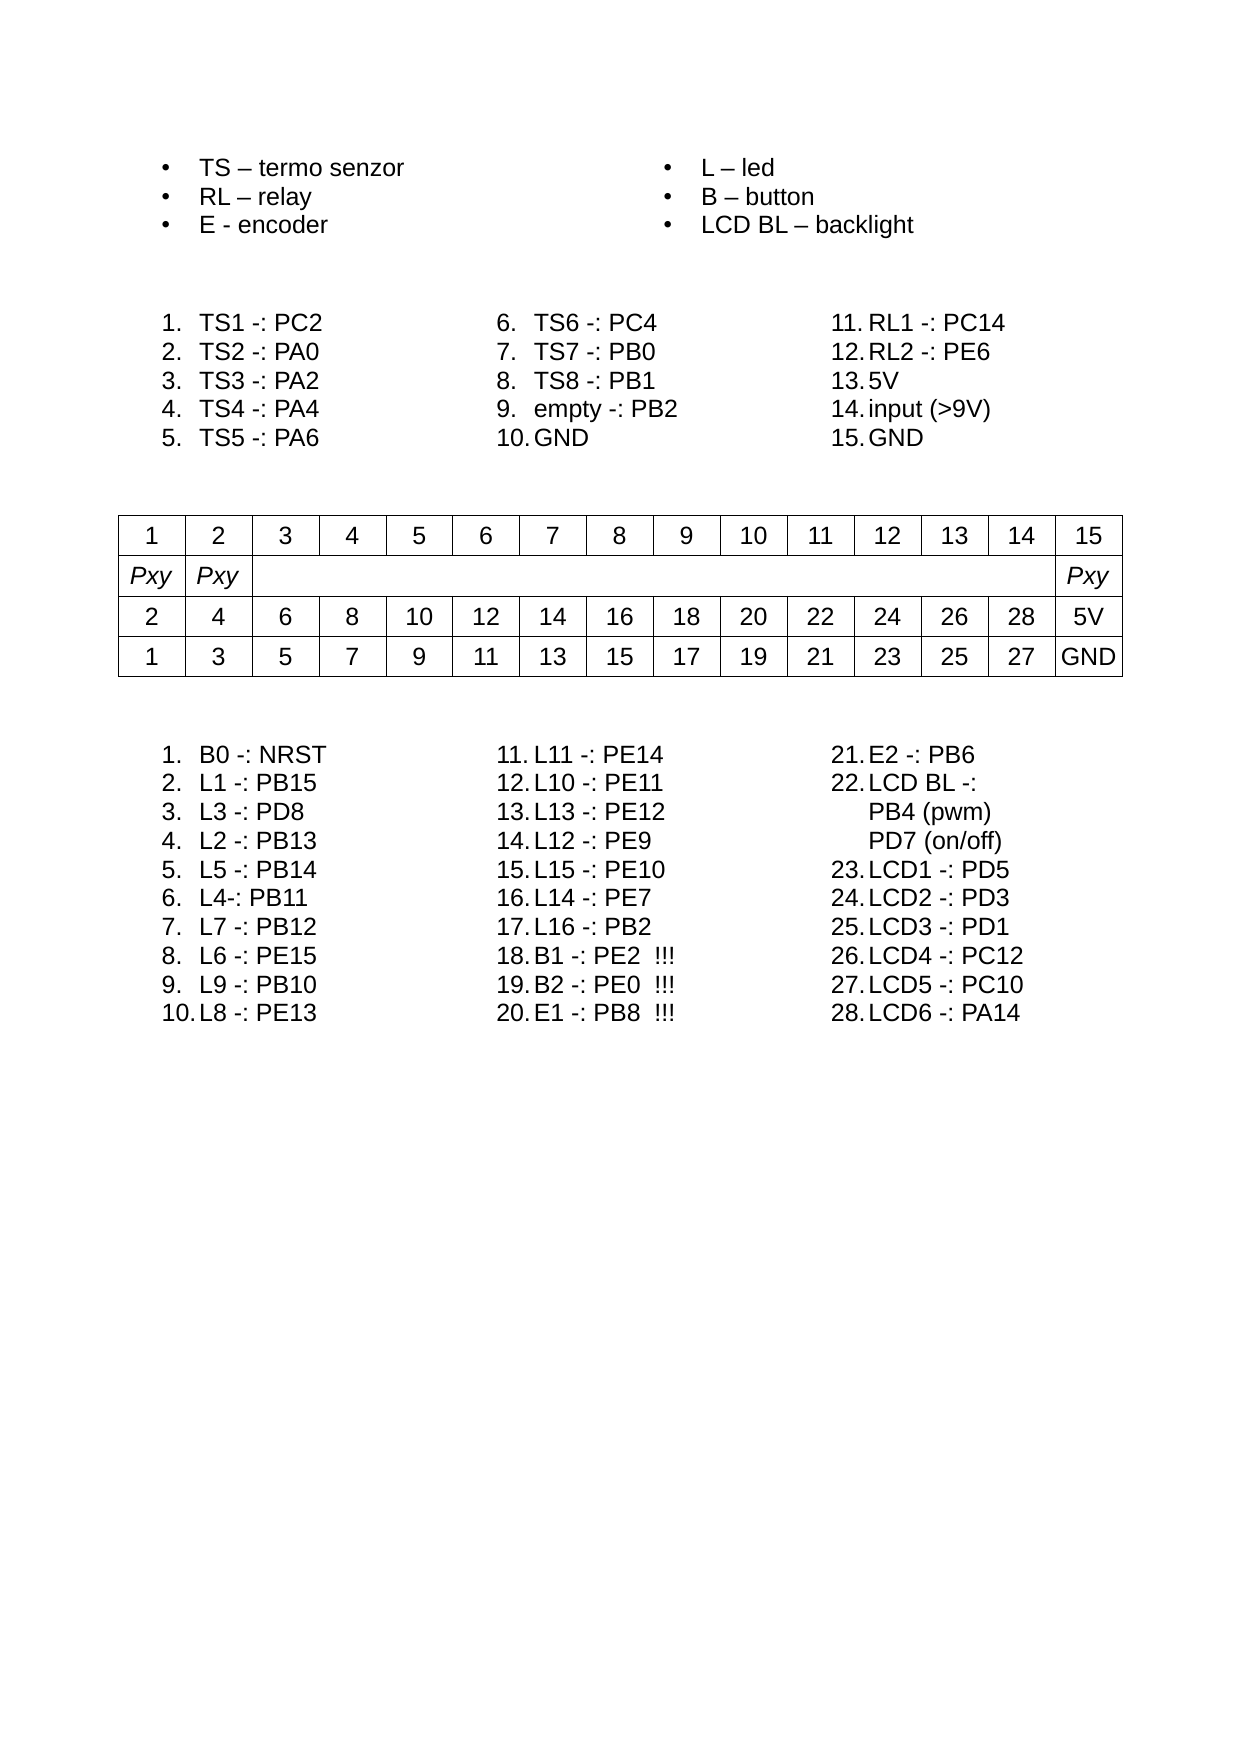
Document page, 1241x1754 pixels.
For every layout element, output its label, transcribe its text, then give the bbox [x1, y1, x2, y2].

table_header 9 [654, 516, 720, 555]
table_cell 10 [387, 597, 452, 636]
table_cell 8 [320, 597, 386, 636]
table_header 10 [721, 516, 787, 555]
table_header 4 [320, 516, 386, 555]
table_header 8 [587, 516, 653, 555]
table_cell Pxy [186, 556, 252, 596]
table_header 7 [520, 516, 586, 555]
table_header 1 [119, 516, 185, 555]
table_cell 6 [253, 597, 319, 636]
table_cell 15 [587, 637, 653, 676]
table_cell 17 [654, 637, 720, 676]
table_cell 9 [387, 637, 452, 676]
table_cell Pxy [119, 556, 185, 596]
table_cell 13 [520, 637, 586, 676]
table_header 5 [387, 516, 452, 555]
table_cell 11 [453, 637, 519, 676]
table_header TS6 -: PC4 TS7 -: PB0 TS8 -: PB1 empty -: PB2 GND [453, 303, 787, 458]
table_header TS1 -: PC2 TS2 -: PA0 TS3 -: PA2 TS4 -: PA4 TS5 -: PA6 [118, 303, 453, 458]
table_header 3 [253, 516, 319, 555]
table_cell 3 [186, 637, 252, 676]
table_cell 4 [186, 597, 252, 636]
table_cell 20 [721, 597, 787, 636]
table_cell GND [1056, 637, 1122, 676]
table_cell 12 [453, 597, 519, 636]
table_cell 19 [721, 637, 787, 676]
table_cell 26 [922, 597, 988, 636]
table_cell 5 [253, 637, 319, 676]
table_header L11 -: PE14 L10 -: PE11 L13 -: PE12 L12 -: PE9 L15 -: PE10 L14 -: PE7 L16 -: PB2 B1 -: PE2 !!! B2 -: PE0 !!! E1 -: PB8 !!! [453, 734, 787, 1036]
table_cell 18 [654, 597, 720, 636]
table_header L – led B – button LCD BL – backlight [620, 147, 1122, 245]
table_header TS – termo senzor RL – relay E - encoder [118, 147, 620, 245]
table_header 12 [855, 516, 921, 555]
table_cell 2 [119, 597, 185, 636]
table_header 15 [1056, 516, 1122, 555]
table_header RL1 -: PC14 RL2 -: PE6 5V input (>9V) GND [788, 303, 1122, 458]
table_cell [253, 556, 1055, 596]
table_cell 7 [320, 637, 386, 676]
table_cell 16 [587, 597, 653, 636]
table_cell 5V [1056, 597, 1122, 636]
table_cell 25 [922, 637, 988, 676]
table_cell 1 [119, 637, 185, 676]
table_cell 27 [989, 637, 1055, 676]
table_header 14 [989, 516, 1055, 555]
table_header E2 -: PB6 LCD BL -: PB4 (pwm) PD7 (on/off) LCD1 -: PD5 LCD2 -: PD3 LCD3 -: PD1 LCD4 -: PC12 LCD5 -: PC10 LCD6 -: PA14 [788, 734, 1122, 1036]
table_cell 21 [788, 637, 854, 676]
table_header B0 -: NRST L1 -: PB15 L3 -: PD8 L2 -: PB13 L5 -: PB14 L4-: PB11 L7 -: PB12 L6 -: PE15 L9 -: PB10 L8 -: PE13 [118, 734, 453, 1036]
table_header 11 [788, 516, 854, 555]
table_cell 28 [989, 597, 1055, 636]
table_header 6 [453, 516, 519, 555]
table_cell 14 [520, 597, 586, 636]
table_header 13 [922, 516, 988, 555]
table_cell 22 [788, 597, 854, 636]
table_cell 24 [855, 597, 921, 636]
table_header 2 [186, 516, 252, 555]
table_cell Pxy [1056, 556, 1122, 596]
table_cell 23 [855, 637, 921, 676]
